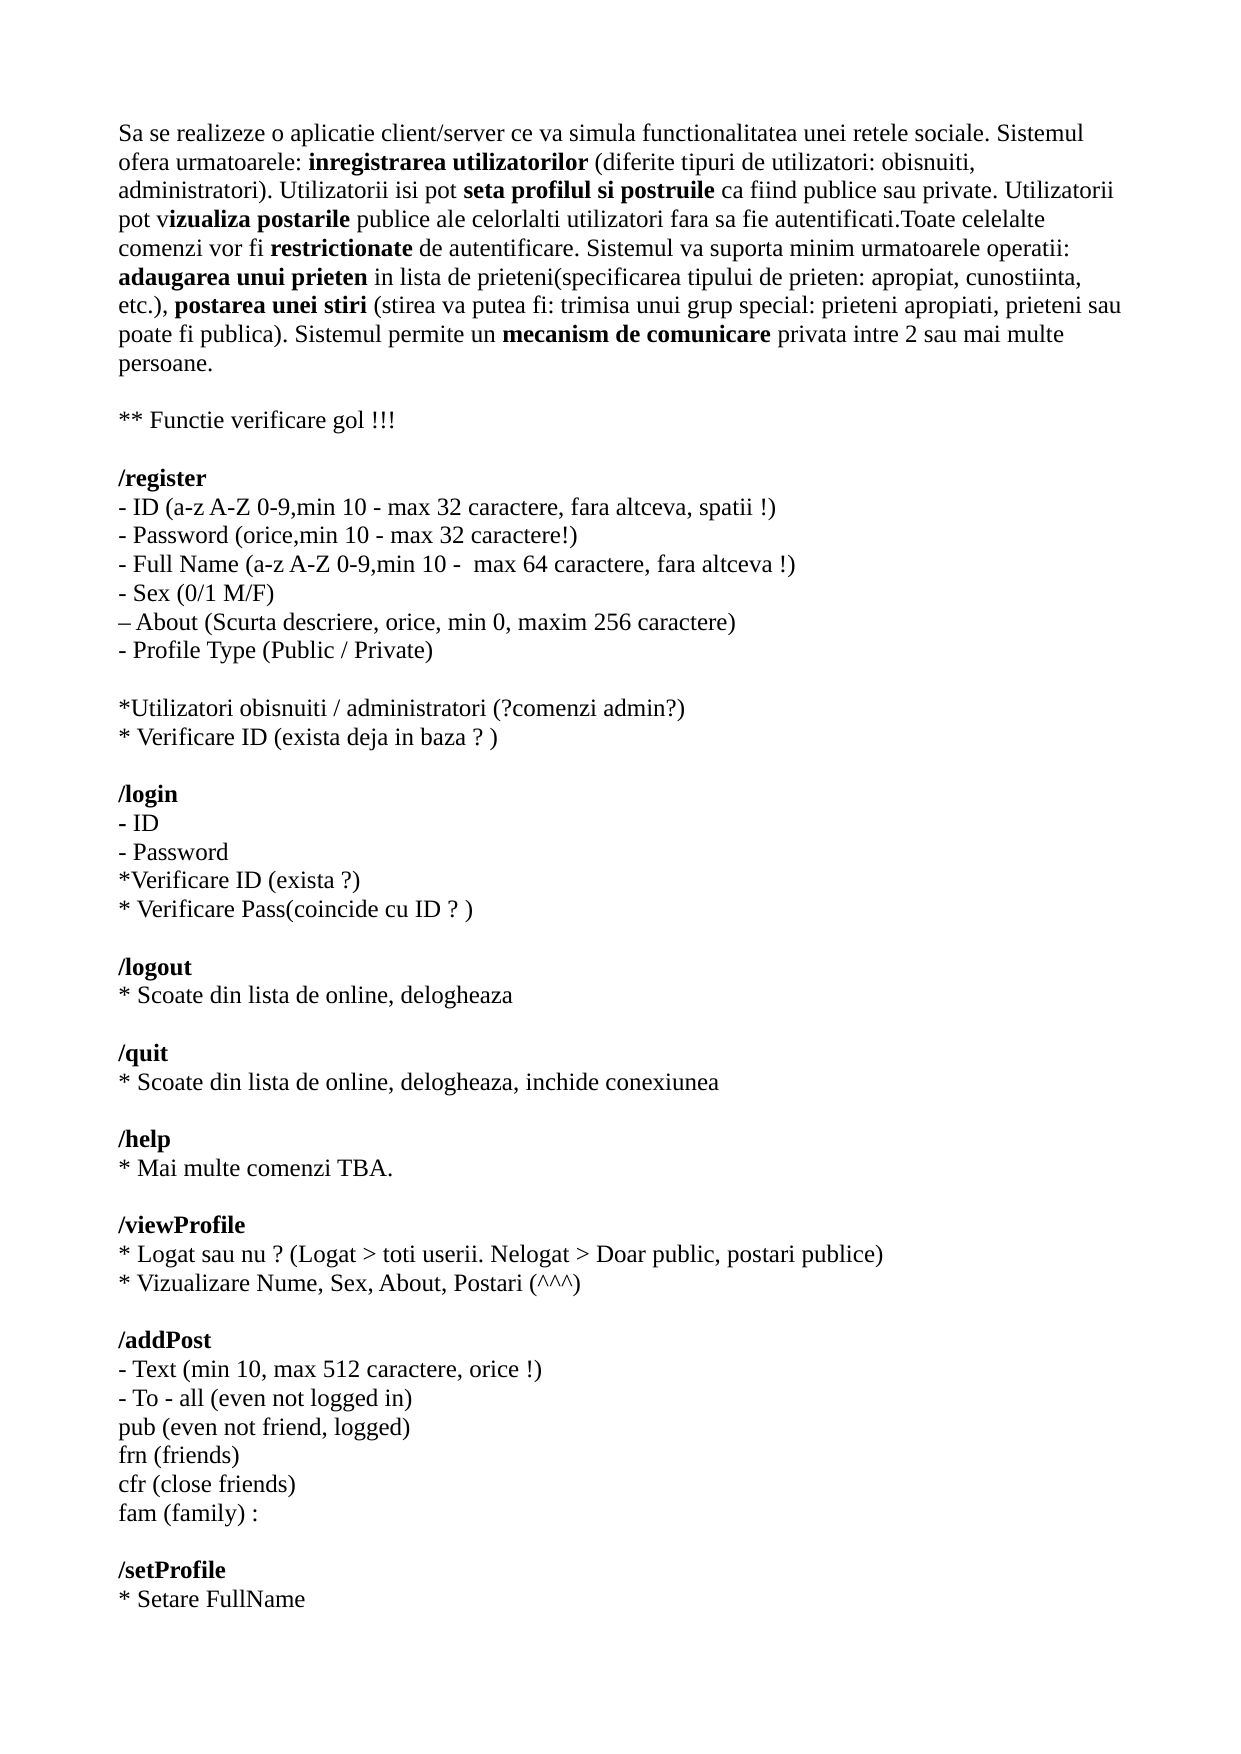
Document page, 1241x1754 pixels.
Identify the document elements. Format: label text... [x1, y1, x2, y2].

text /viewProfile [118, 1211, 1122, 1239]
text * Scoate din lista de online, delogheaza, inchide conexiunea [118, 1067, 1122, 1096]
text * Verificare Pass(coincide cu ID ? ) [118, 894, 1122, 923]
text - ID (a-z A-Z 0-9,min 10 - max 32 caractere, fara altceva, spatii !) [118, 492, 1122, 521]
text Sa se realizeze o aplicatie client/server ce va simula functionalitatea unei retele sociale. Sistemul ofera urmatoarele: inregistrarea utilizatorilor (diferite tipuri de utilizatori: obisnuiti, administratori). Utilizatorii isi pot seta profilul si postruile ca fiind publice sau private. Utilizatorii pot vizualiza postarile publice ale celorlalti utilizatori fara sa fie autentificati.Toate celelalte comenzi vor fi restrictionate de autentificare. Sistemul va suporta minim urmatoarele operatii: adaugarea unui prieten in lista de prieteni(specificarea tipului de prieten: apropiat, cunostiinta, etc.), postarea unei stiri (stirea va putea fi: trimisa unui grup special: prieteni apropiati, prieteni sau poate fi publica). Sistemul permite un mecanism de comunicare privata intre 2 sau mai multe persoane. [118, 118, 1122, 377]
text - Profile Type (Public / Private) [118, 636, 1122, 664]
text pub (even not friend, logged) [118, 1412, 1122, 1441]
text frn (friends) [118, 1441, 1122, 1469]
text fam (family) : [118, 1498, 1122, 1527]
text * Scoate din lista de online, delogheaza [118, 981, 1122, 1009]
text /logout [118, 952, 1122, 981]
text - Sex (0/1 M/F) [118, 578, 1122, 607]
text *Utilizatori obisnuiti / administratori (?comenzi admin?) [118, 693, 1122, 722]
text *Verificare ID (exista ?) [118, 866, 1122, 894]
text ** Functie verificare gol !!! [118, 406, 1122, 434]
text - ID [118, 808, 1122, 837]
text /setProfile [118, 1556, 1122, 1584]
text cfr (close friends) [118, 1469, 1122, 1498]
text - Password (orice,min 10 - max 32 caractere!) [118, 521, 1122, 549]
text /login [118, 779, 1122, 808]
text * Vizualizare Nume, Sex, About, Postari (^^^) [118, 1268, 1122, 1297]
text * Mai multe comenzi TBA. [118, 1153, 1122, 1182]
text - Full Name (a-z A-Z 0-9,min 10 - max 64 caractere, fara altceva !) [118, 549, 1122, 578]
text /quit [118, 1038, 1122, 1067]
text - Text (min 10, max 512 caractere, orice !) [118, 1354, 1122, 1383]
text – About (Scurta descriere, orice, min 0, maxim 256 caractere) [118, 607, 1122, 636]
text * Setare FullName [118, 1584, 1122, 1613]
text /register [118, 463, 1122, 492]
text - To - all (even not logged in) [118, 1383, 1122, 1412]
text * Verificare ID (exista deja in baza ? ) [118, 722, 1122, 751]
text /addPost [118, 1326, 1122, 1354]
text * Logat sau nu ? (Logat > toti userii. Nelogat > Doar public, postari publice) [118, 1239, 1122, 1268]
text - Password [118, 837, 1122, 866]
text /help [118, 1124, 1122, 1153]
